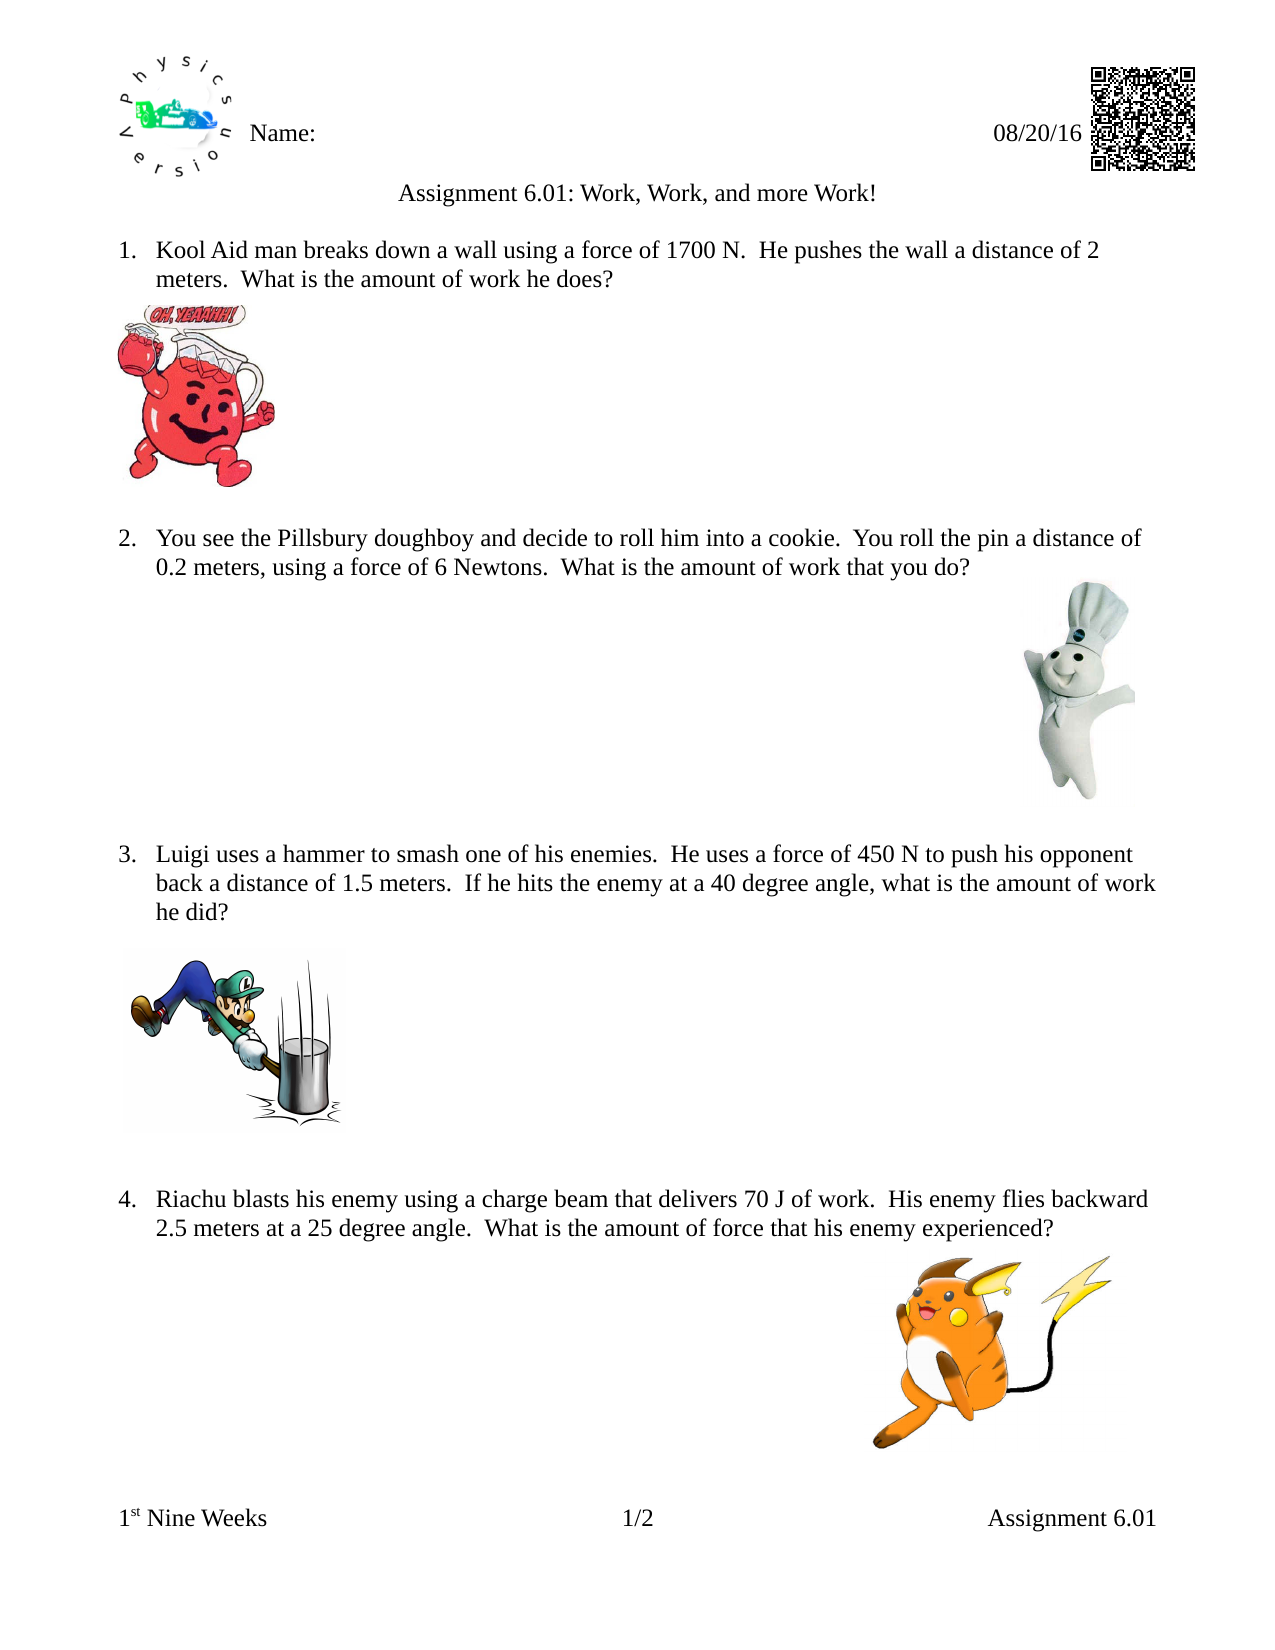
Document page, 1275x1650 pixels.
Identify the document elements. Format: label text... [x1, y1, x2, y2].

picture [119, 56, 232, 177]
text Assignment 6.01: Work, Work, and more Work! [118, 176, 1157, 207]
picture [122, 948, 347, 1133]
list Kool Aid man breaks down a wall using a force of 1700 N. He pushes the wall a distance of 2 meters. What is the amount of work he does? [118, 236, 1157, 293]
list Luigi uses a hammer to smash one of his enemies. He uses a force of 450 N to push his opponent back a distance of 1.5 meters. If he hits the enemy at a 40 degree angle, what is the amount of work he did? [118, 839, 1157, 926]
picture [1019, 577, 1135, 807]
picture [1082, 58, 1203, 179]
picture [863, 1249, 1128, 1452]
list Riachu blasts his enemy using a charge beam that delivers 70 J of work. His enemy flies backward 2.5 meters at a 25 degree angle. What is the amount of force that his enemy experienced? [118, 1184, 1157, 1242]
list You see the Pillsbury doughboy and decide to roll him into a cookie. You roll the pin a distance of 0.2 meters, using a force of 6 Newtons. What is the amount of work that you do? [118, 523, 1157, 581]
picture [117, 305, 275, 487]
